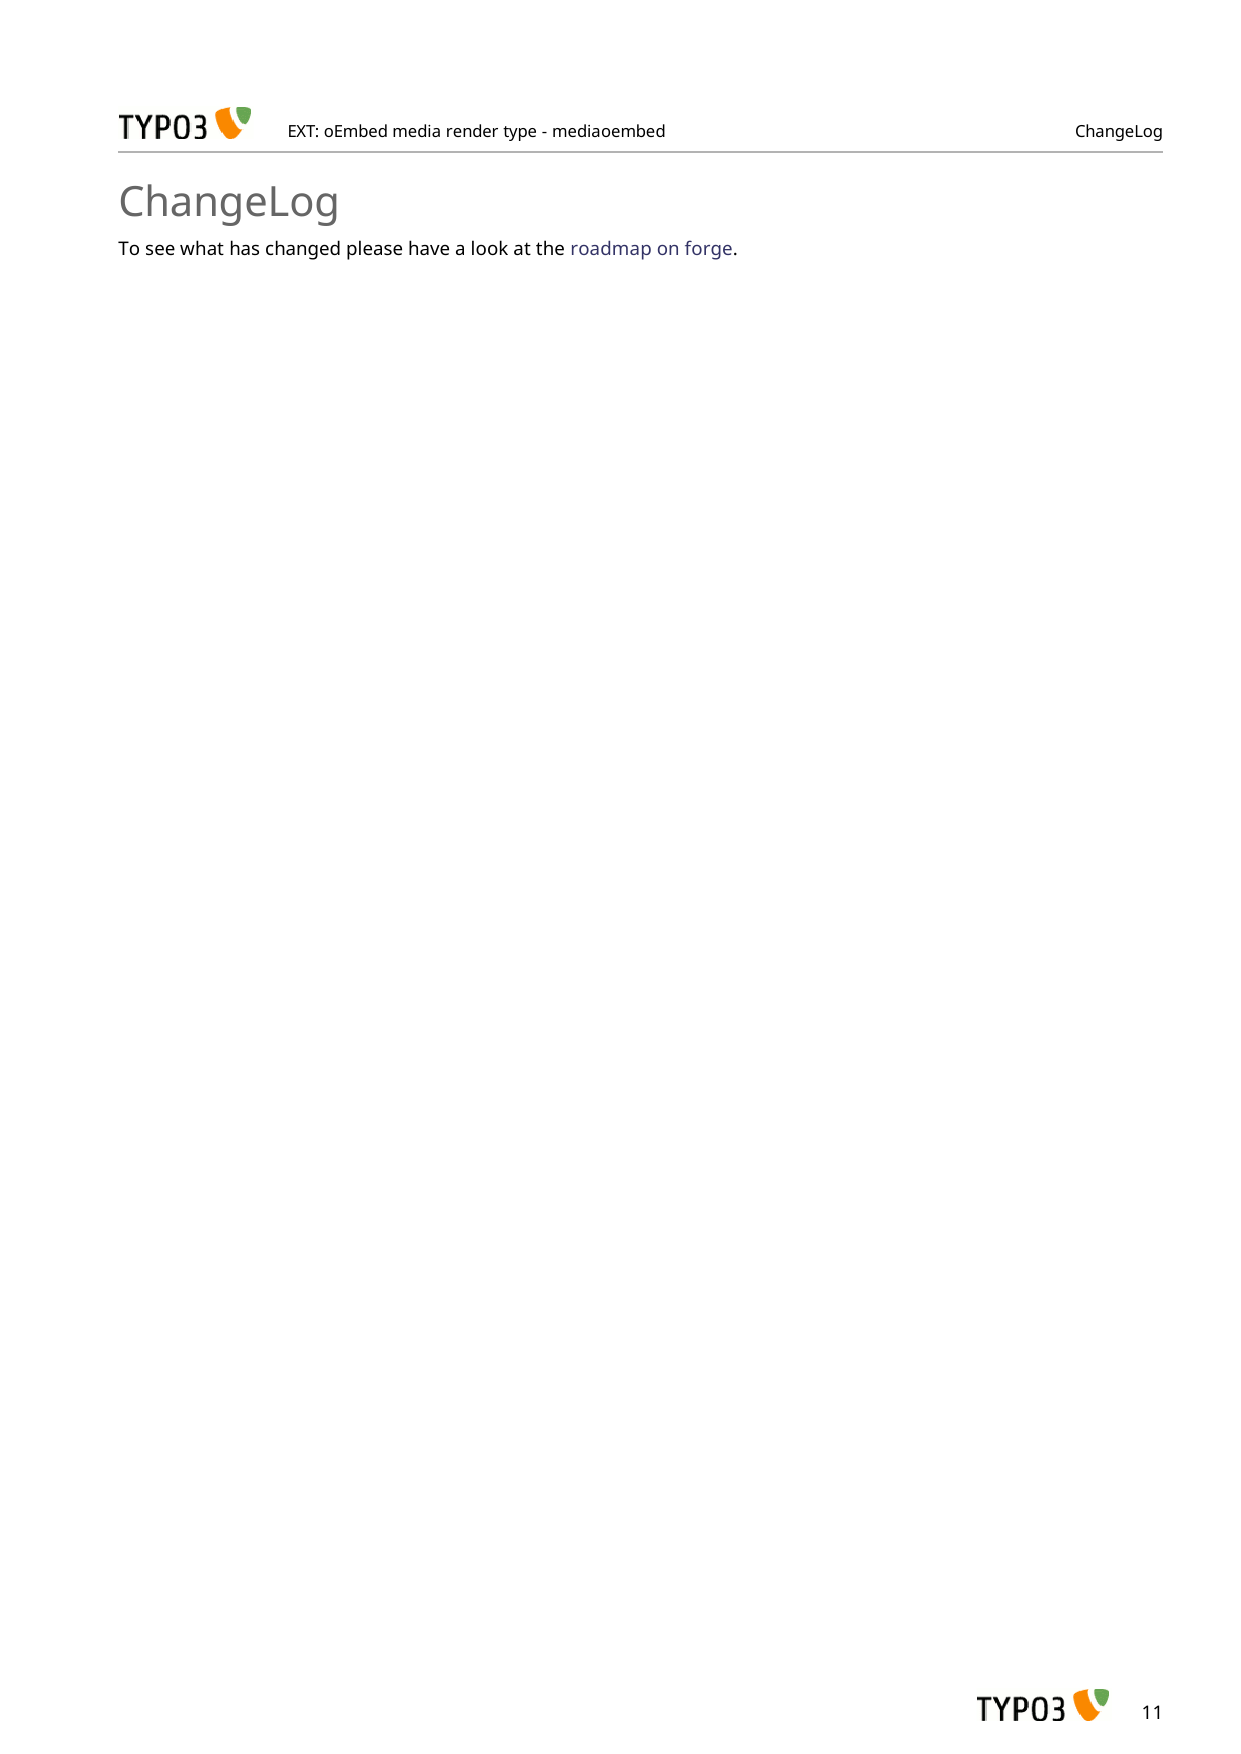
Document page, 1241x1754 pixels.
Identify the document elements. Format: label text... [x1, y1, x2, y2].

picture [118, 106, 254, 139]
text To see what has changed please have a look at the roadmap on forge. [118, 234, 1163, 260]
subtitle ChangeLog [118, 172, 1163, 228]
picture [976, 1688, 1112, 1721]
